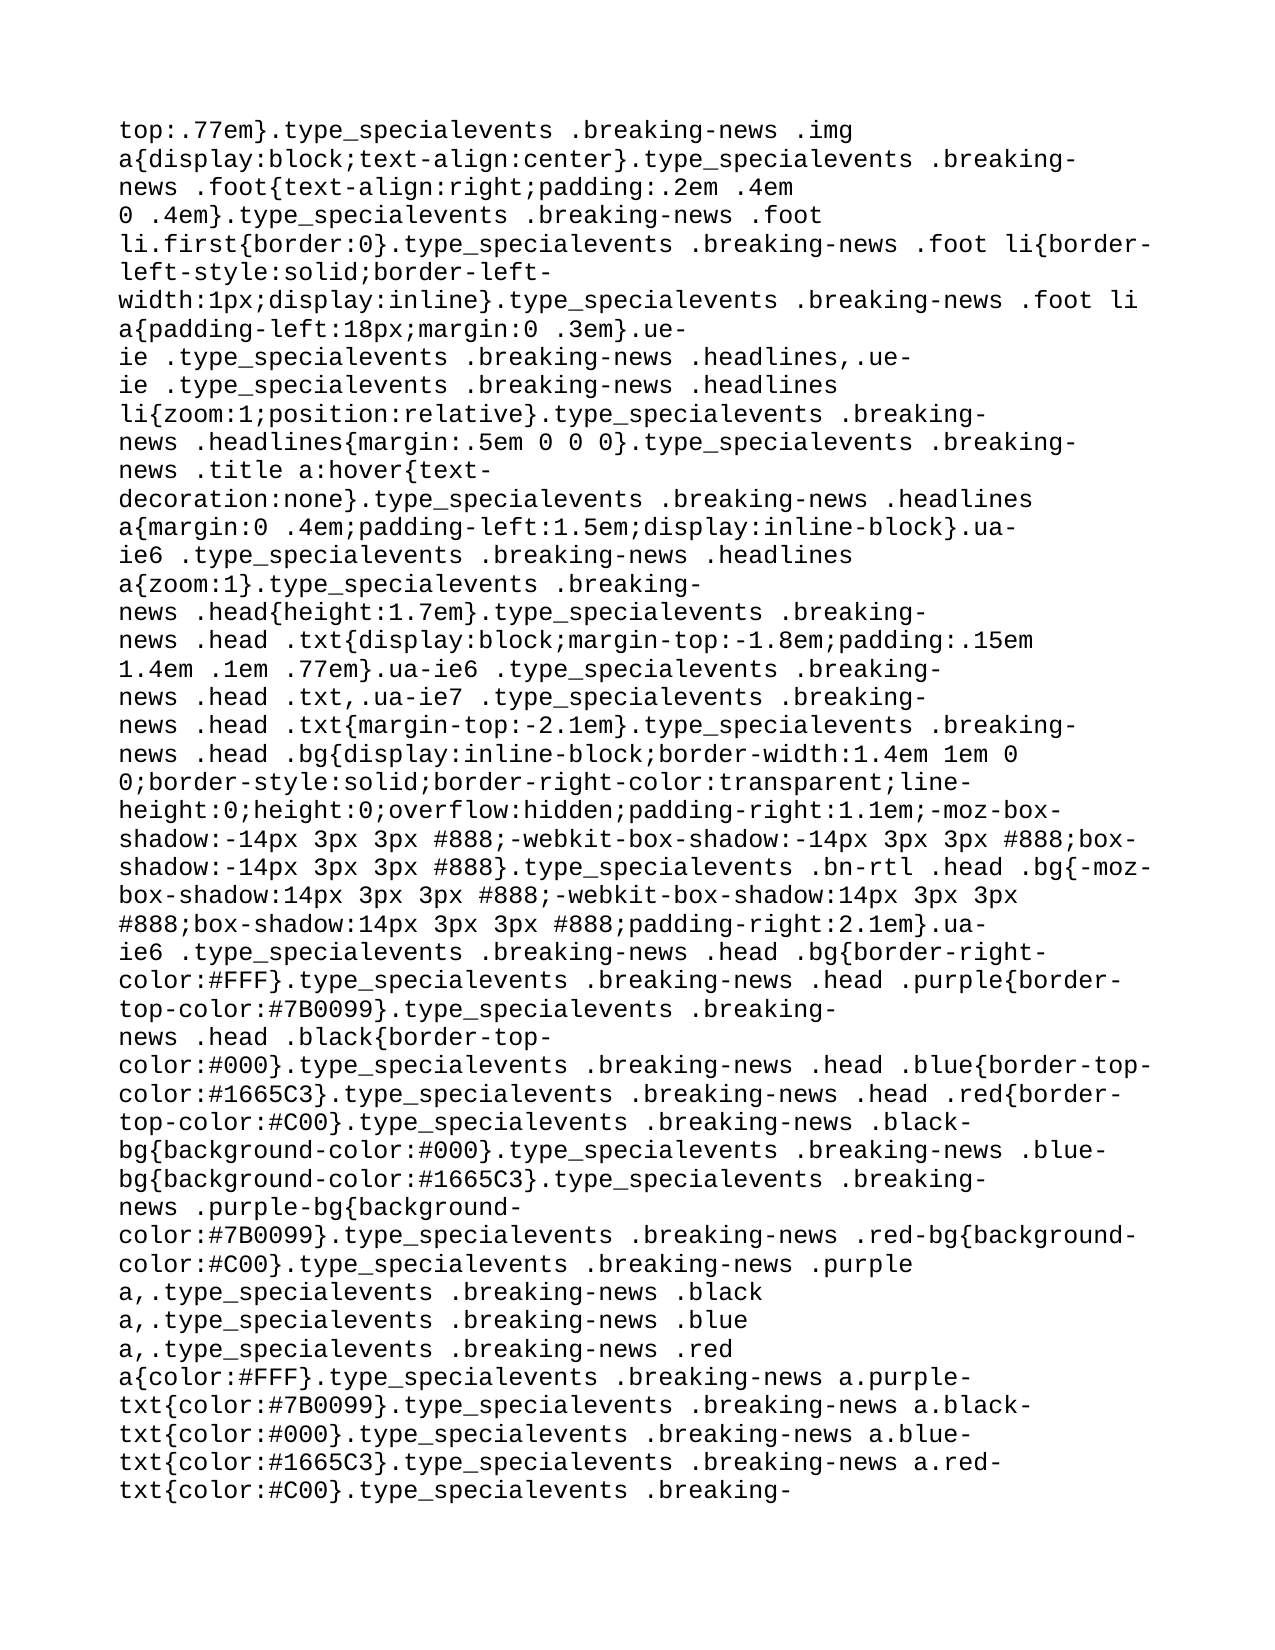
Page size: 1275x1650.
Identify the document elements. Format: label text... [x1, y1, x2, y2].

text top:.77em}.type_specialevents .breaking-news .img a{display:block;text-align:center}.type_specialevents .breaking-news .foot{text-align:right;padding:.2em .4em 0 .4em}.type_specialevents .breaking-news .foot li.first{border:0}.type_specialevents .breaking-news .foot li{border-left-style:solid;border-left-width:1px;display:inline}.type_specialevents .breaking-news .foot li a{padding-left:18px;margin:0 .3em}.ue-ie .type_specialevents .breaking-news .headlines,.ue-ie .type_specialevents .breaking-news .headlines li{zoom:1;position:relative}.type_specialevents .breaking-news .headlines{margin:.5em 0 0 0}.type_specialevents .breaking-news .title a:hover{text-decoration:none}.type_specialevents .breaking-news .headlines a{margin:0 .4em;padding-left:1.5em;display:inline-block}.ua-ie6 .type_specialevents .breaking-news .headlines a{zoom:1}.type_specialevents .breaking-news .head{height:1.7em}.type_specialevents .breaking-news .head .txt{display:block;margin-top:-1.8em;padding:.15em 1.4em .1em .77em}.ua-ie6 .type_specialevents .breaking-news .head .txt,.ua-ie7 .type_specialevents .breaking-news .head .txt{margin-top:-2.1em}.type_specialevents .breaking-news .head .bg{display:inline-block;border-width:1.4em 1em 0 0;border-style:solid;border-right-color:transparent;line-height:0;height:0;overflow:hidden;padding-right:1.1em;-moz-box-shadow:-14px 3px 3px #888;-webkit-box-shadow:-14px 3px 3px #888;box-shadow:-14px 3px 3px #888}.type_specialevents .bn-rtl .head .bg{-moz-box-shadow:14px 3px 3px #888;-webkit-box-shadow:14px 3px 3px #888;box-shadow:14px 3px 3px #888;padding-right:2.1em}.ua-ie6 .type_specialevents .breaking-news .head .bg{border-right-color:#FFF}.type_specialevents .breaking-news .head .purple{border-top-color:#7B0099}.type_specialevents .breaking-news .head .black{border-top-color:#000}.type_specialevents .breaking-news .head .blue{border-top-color:#1665C3}.type_specialevents .breaking-news .head .red{border-top-color:#C00}.type_specialevents .breaking-news .black-bg{background-color:#000}.type_specialevents .breaking-news .blue-bg{background-color:#1665C3}.type_specialevents .breaking-news .purple-bg{background-color:#7B0099}.type_specialevents .breaking-news .red-bg{background-color:#C00}.type_specialevents .breaking-news .purple a,.type_specialevents .breaking-news .black a,.type_specialevents .breaking-news .blue a,.type_specialevents .breaking-news .red a{color:#FFF}.type_specialevents .breaking-news a.purple-txt{color:#7B0099}.type_specialevents .breaking-news a.black-txt{color:#000}.type_specialevents .breaking-news a.blue-txt{color:#1665C3}.type_specialevents .breaking-news a.red-txt{color:#C00}.type_specialevents .breaking- [118, 118, 1157, 1506]
